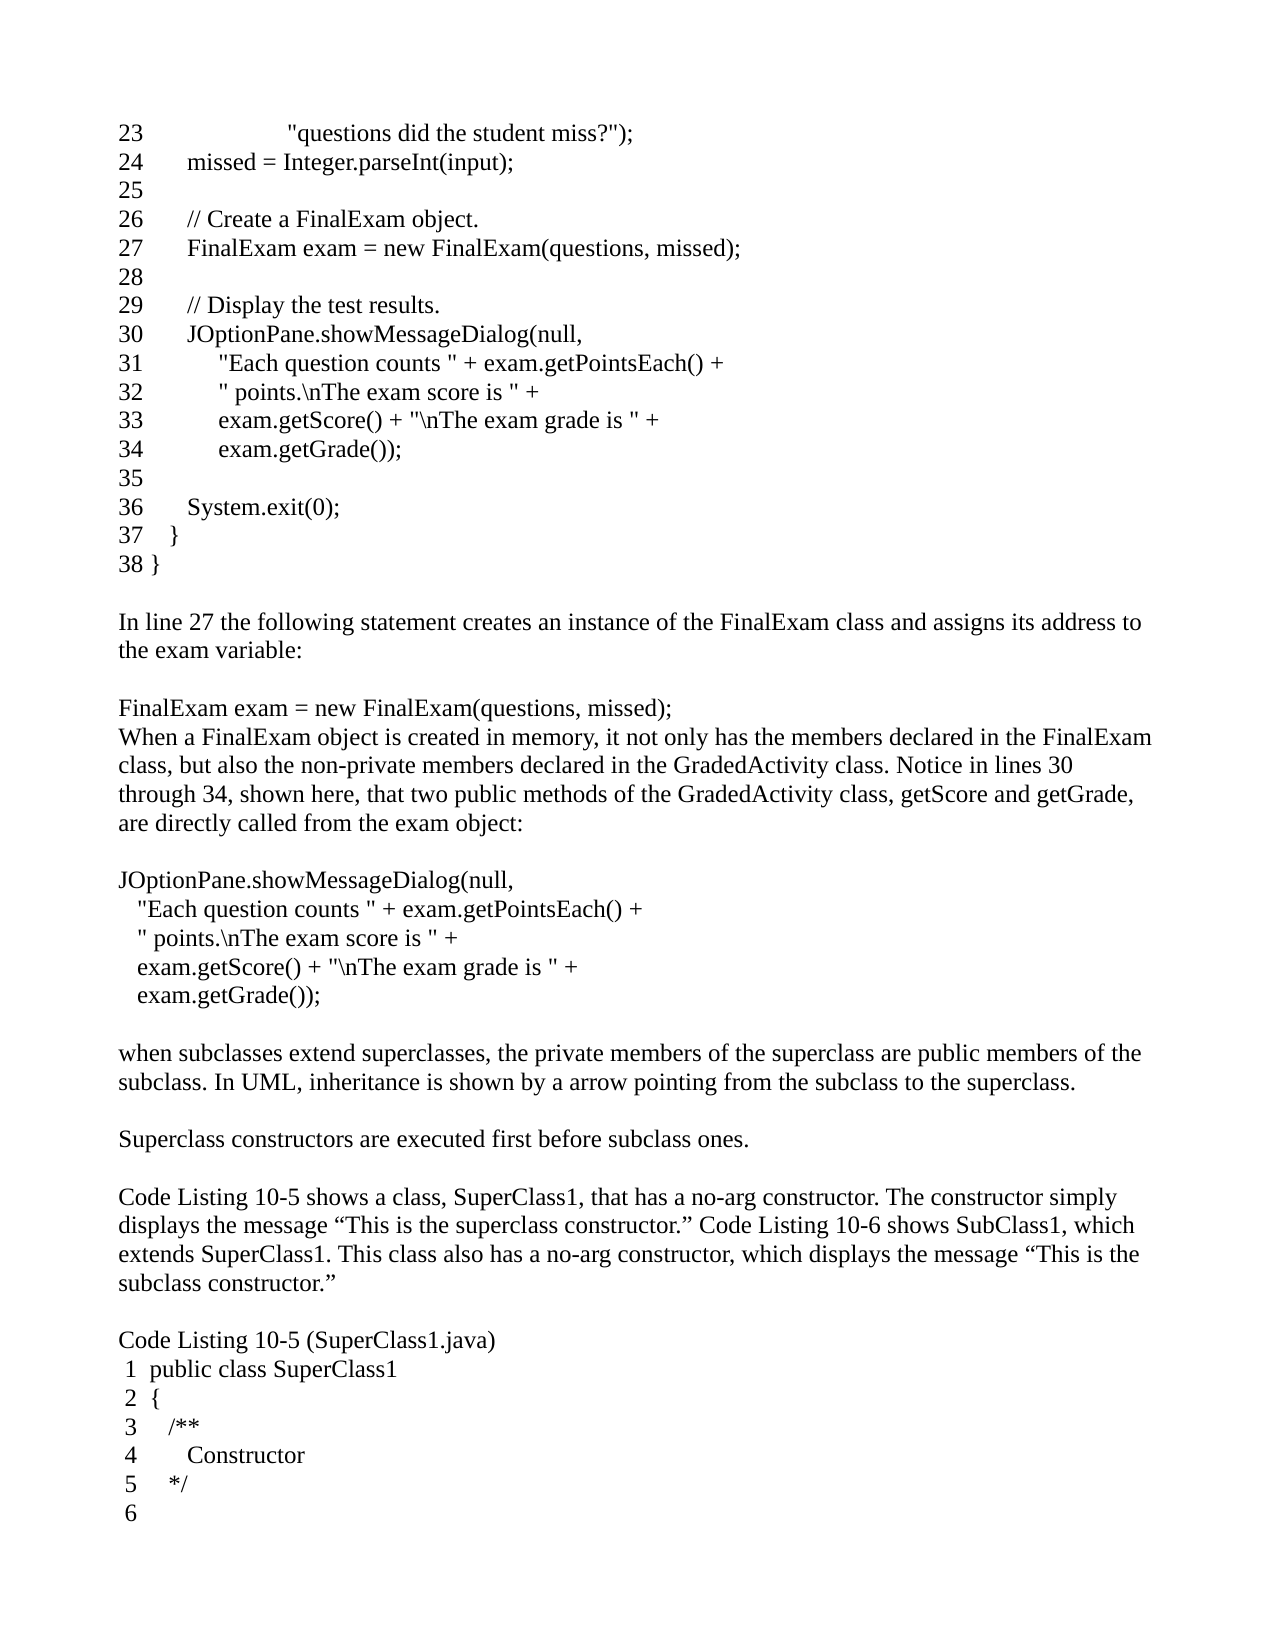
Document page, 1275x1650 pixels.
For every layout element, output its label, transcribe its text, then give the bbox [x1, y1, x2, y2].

text 5 */ [118, 1469, 1157, 1498]
text 32 " points.\nThe exam score is " + [118, 377, 1157, 406]
text 2 { [118, 1383, 1157, 1412]
text 35 [118, 463, 1157, 492]
text 36 System.exit(0); [118, 492, 1157, 521]
text When a FinalExam object is created in memory, it not only has the members declared in the FinalExam class, but also the non-private members declared in the GradedActivity class. Notice in lines 30 through 34, shown here, that two public methods of the GradedActivity class, getScore and getGrade, are directly called from the exam object: [118, 722, 1157, 837]
text exam.getScore() + "\nThe exam grade is " + [118, 952, 1157, 981]
text In line 27 the following statement creates an instance of the FinalExam class and assigns its address to the exam variable: [118, 607, 1157, 664]
text 30 JOptionPane.showMessageDialog(null, [118, 319, 1157, 348]
text 33 exam.getScore() + "\nThe exam grade is " + [118, 406, 1157, 434]
text when subclasses extend superclasses, the private members of the superclass are public members of the subclass. In UML, inheritance is shown by a arrow pointing from the subclass to the superclass. [118, 1038, 1157, 1096]
text 29 // Display the test results. [118, 291, 1157, 319]
text 25 [118, 176, 1157, 204]
text 37 } [118, 521, 1157, 549]
text 38 } [118, 549, 1157, 578]
text JOptionPane.showMessageDialog(null, [118, 866, 1157, 894]
text exam.getGrade()); [118, 981, 1157, 1009]
text 3 /** [118, 1412, 1157, 1441]
text " points.\nThe exam score is " + [118, 923, 1157, 952]
text 23 "questions did the student miss?"); [118, 118, 1157, 147]
text FinalExam exam = new FinalExam(questions, missed); [118, 693, 1157, 722]
text 4 Constructor [118, 1441, 1157, 1469]
text 34 exam.getGrade()); [118, 434, 1157, 463]
text Code Listing 10-5 shows a class, SuperClass1, that has a no-arg constructor. The constructor simply displays the message “This is the superclass constructor.” Code Listing 10-6 shows SubClass1, which extends SuperClass1. This class also has a no-arg constructor, which displays the message “This is the subclass constructor.” [118, 1182, 1157, 1297]
text Code Listing 10-5 (SuperClass1.java) [118, 1326, 1157, 1354]
text 6 [118, 1498, 1157, 1527]
text "Each question counts " + exam.getPointsEach() + [118, 894, 1157, 923]
text 31 "Each question counts " + exam.getPointsEach() + [118, 348, 1157, 377]
text 26 // Create a FinalExam object. [118, 204, 1157, 233]
text 1 public class SuperClass1 [118, 1354, 1157, 1383]
text Superclass constructors are executed first before subclass ones. [118, 1124, 1157, 1153]
text 24 missed = Integer.parseInt(input); [118, 147, 1157, 176]
text 27 FinalExam exam = new FinalExam(questions, missed); [118, 233, 1157, 262]
text 28 [118, 262, 1157, 291]
